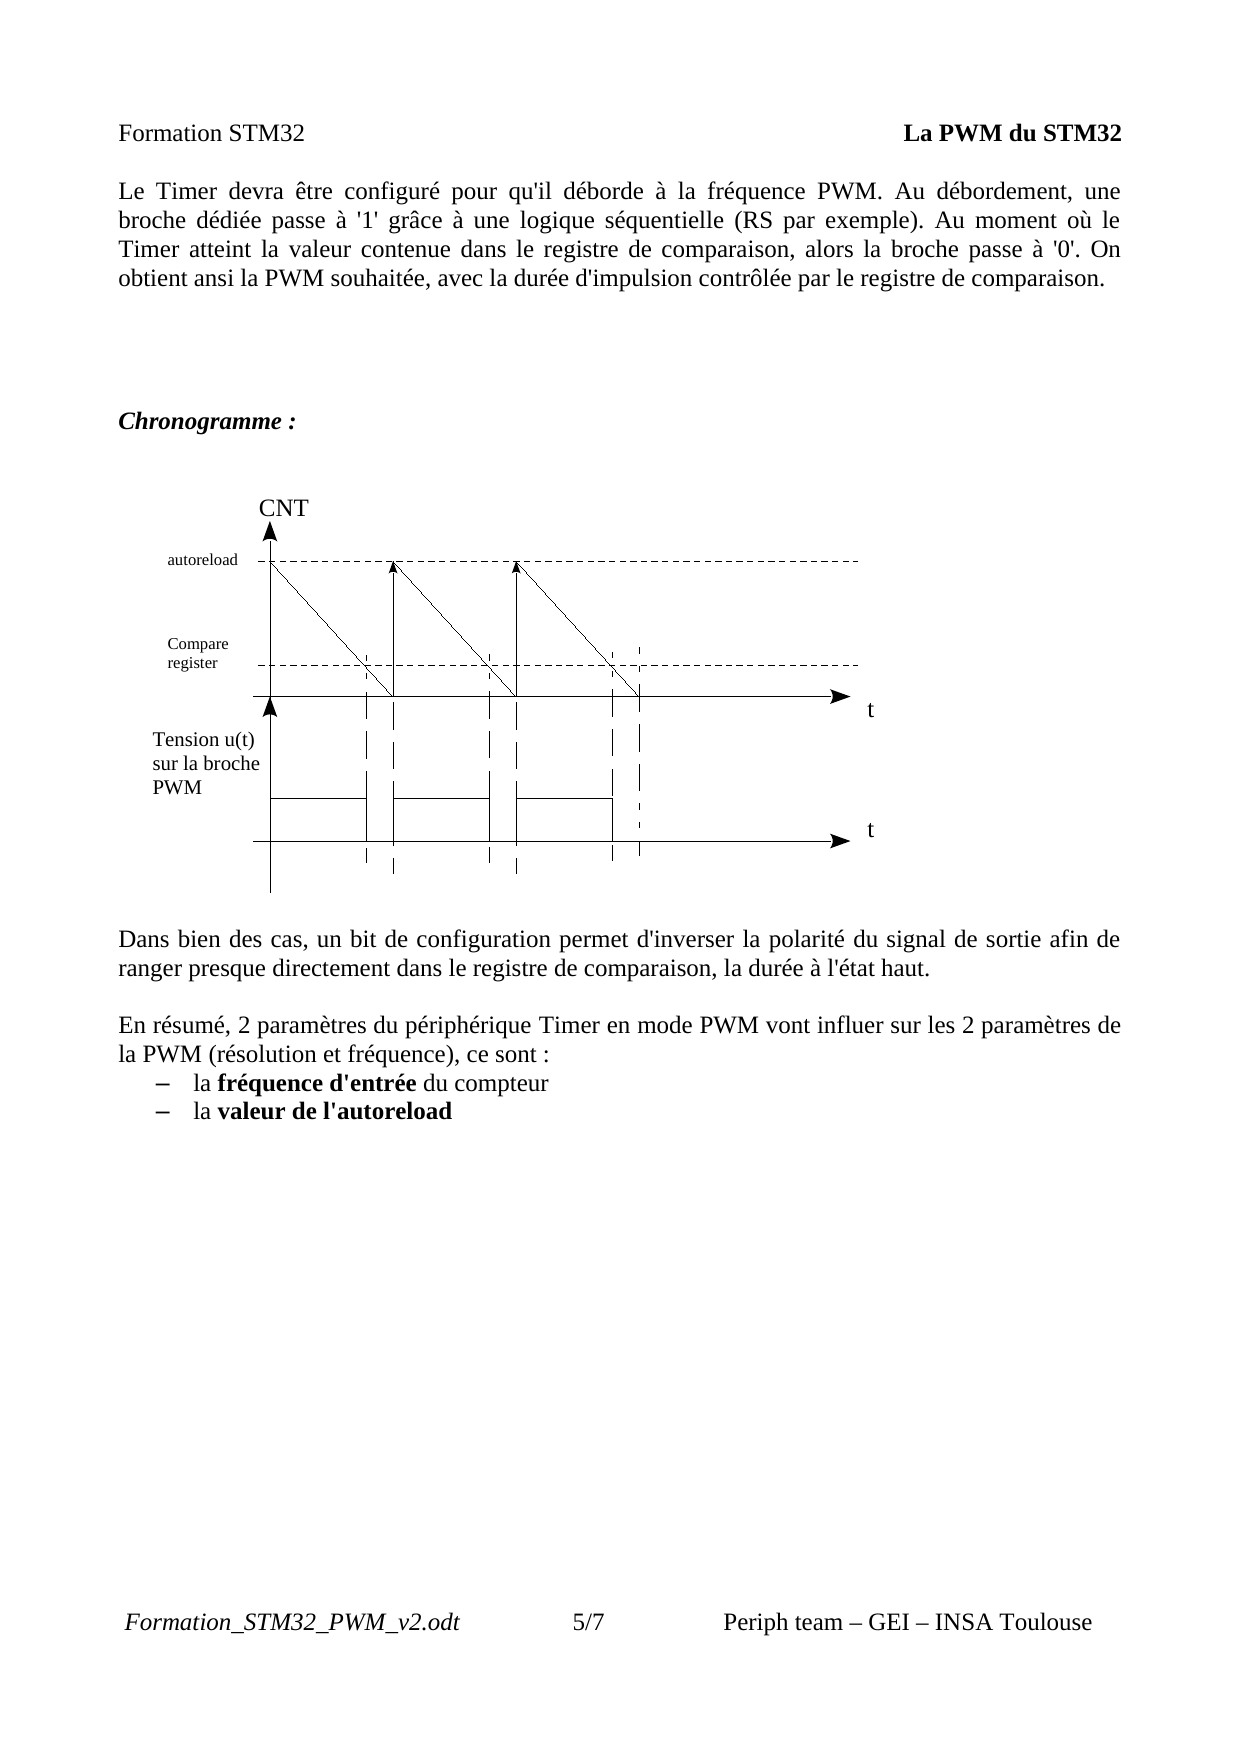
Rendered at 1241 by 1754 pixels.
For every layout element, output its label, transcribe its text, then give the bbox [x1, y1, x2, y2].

list la fréquence d'entrée du compteur [156, 1068, 1122, 1096]
text Chronogramme : [118, 406, 1122, 435]
text Le Timer devra être configuré pour qu'il déborde à la fréquence PWM. Au débordement, une broche dédiée passe à '1' grâce à une logique séquentielle (RS par exemple). Au moment où le Timer atteint la valeur contenue dans le registre de comparaison, alors la broche passe à '0'. On obtient ansi la PWM souhaitée, avec la durée d'impulsion contrôlée par le registre de comparaison. [118, 176, 1122, 291]
text En résumé, 2 paramètres du périphérique Timer en mode PWM vont influer sur les 2 paramètres de la PWM (résolution et fréquence), ce sont : [118, 1010, 1122, 1068]
text Dans bien des cas, un bit de configuration permet d'inverser la polarité du signal de sortie afin de ranger presque directement dans le registre de comparaison, la durée à l'état haut. [118, 924, 1122, 981]
list la valeur de l'autoreload [156, 1096, 1122, 1125]
